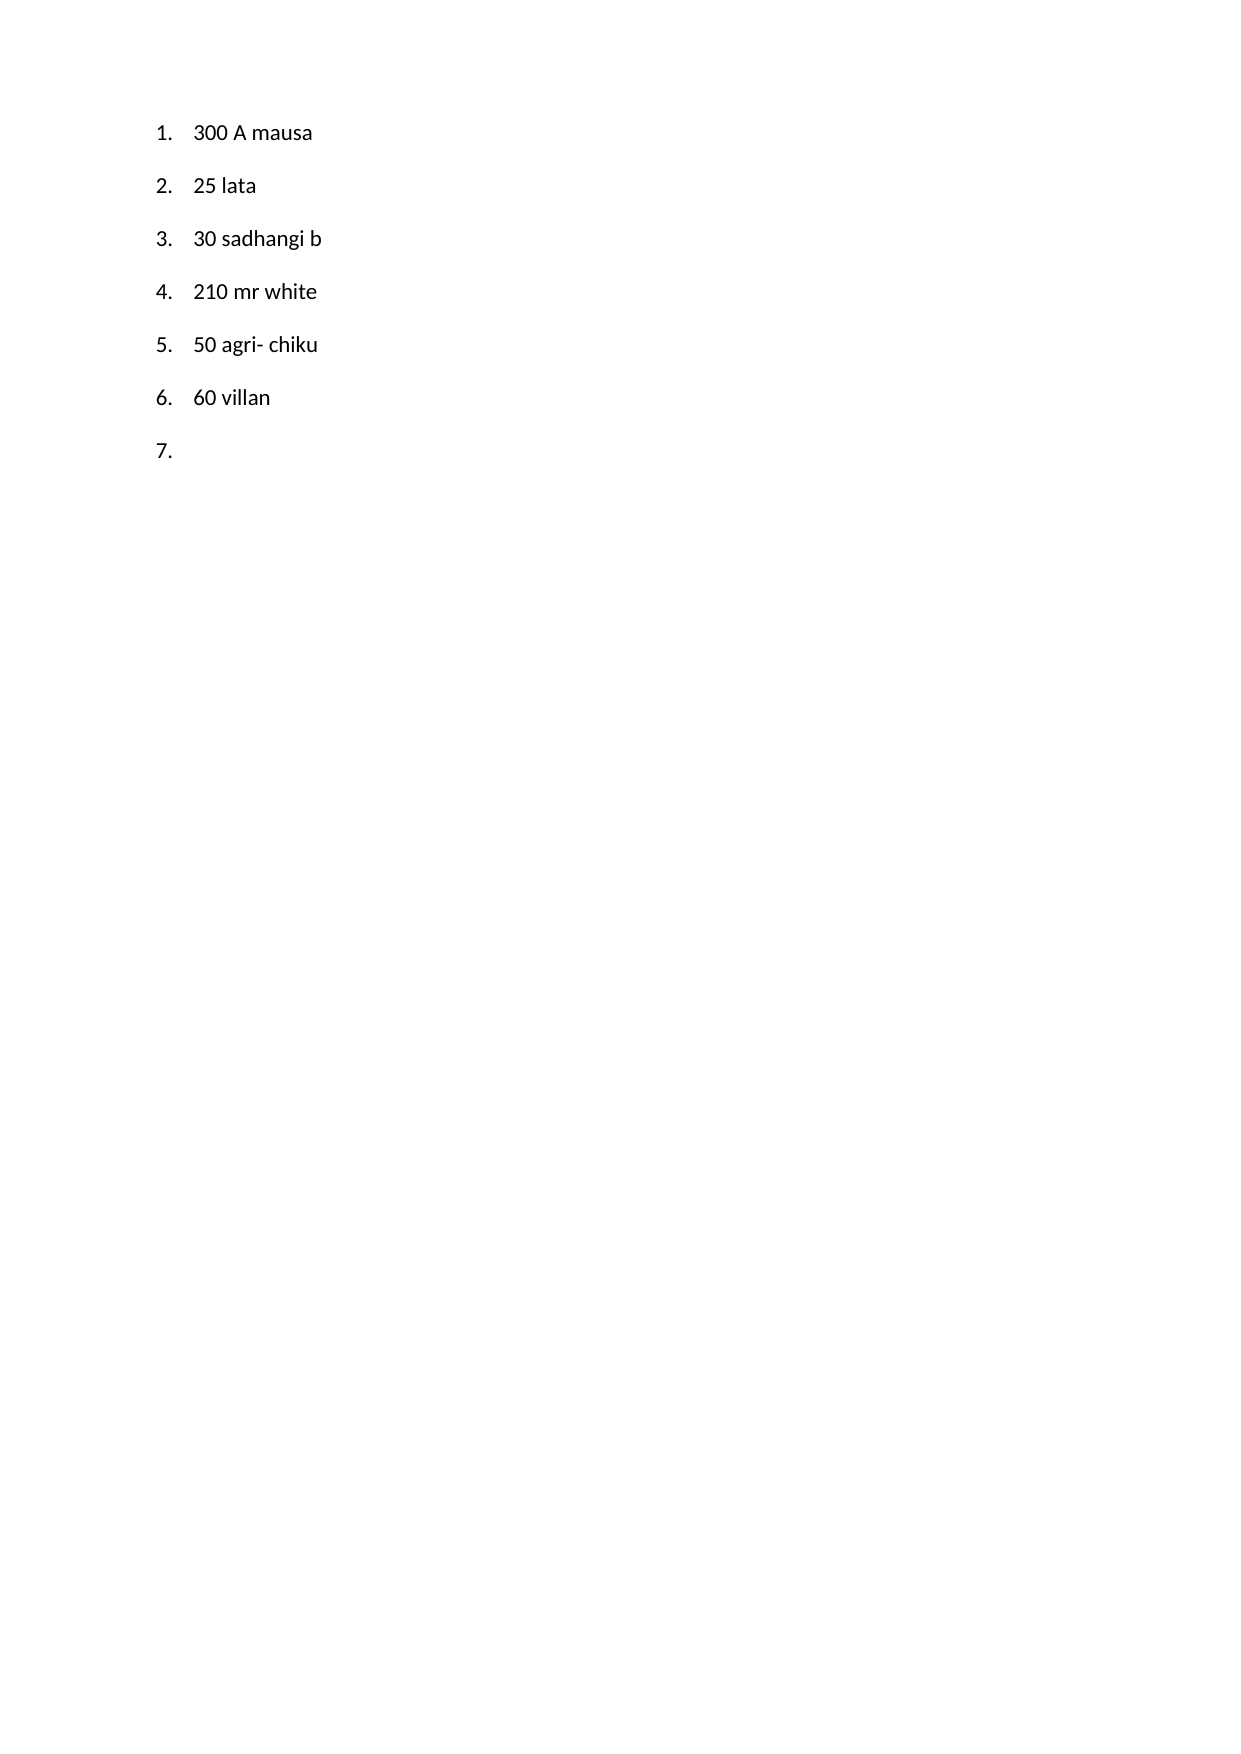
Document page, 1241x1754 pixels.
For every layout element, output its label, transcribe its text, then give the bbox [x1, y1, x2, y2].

list 30 sadhangi b [156, 224, 1122, 252]
list 210 mr white [156, 277, 1122, 305]
list 50 agri- chiku [156, 330, 1122, 358]
list 300 A mausa [156, 118, 1122, 146]
list 25 lata [156, 171, 1122, 199]
list 60 villan [156, 383, 1122, 411]
